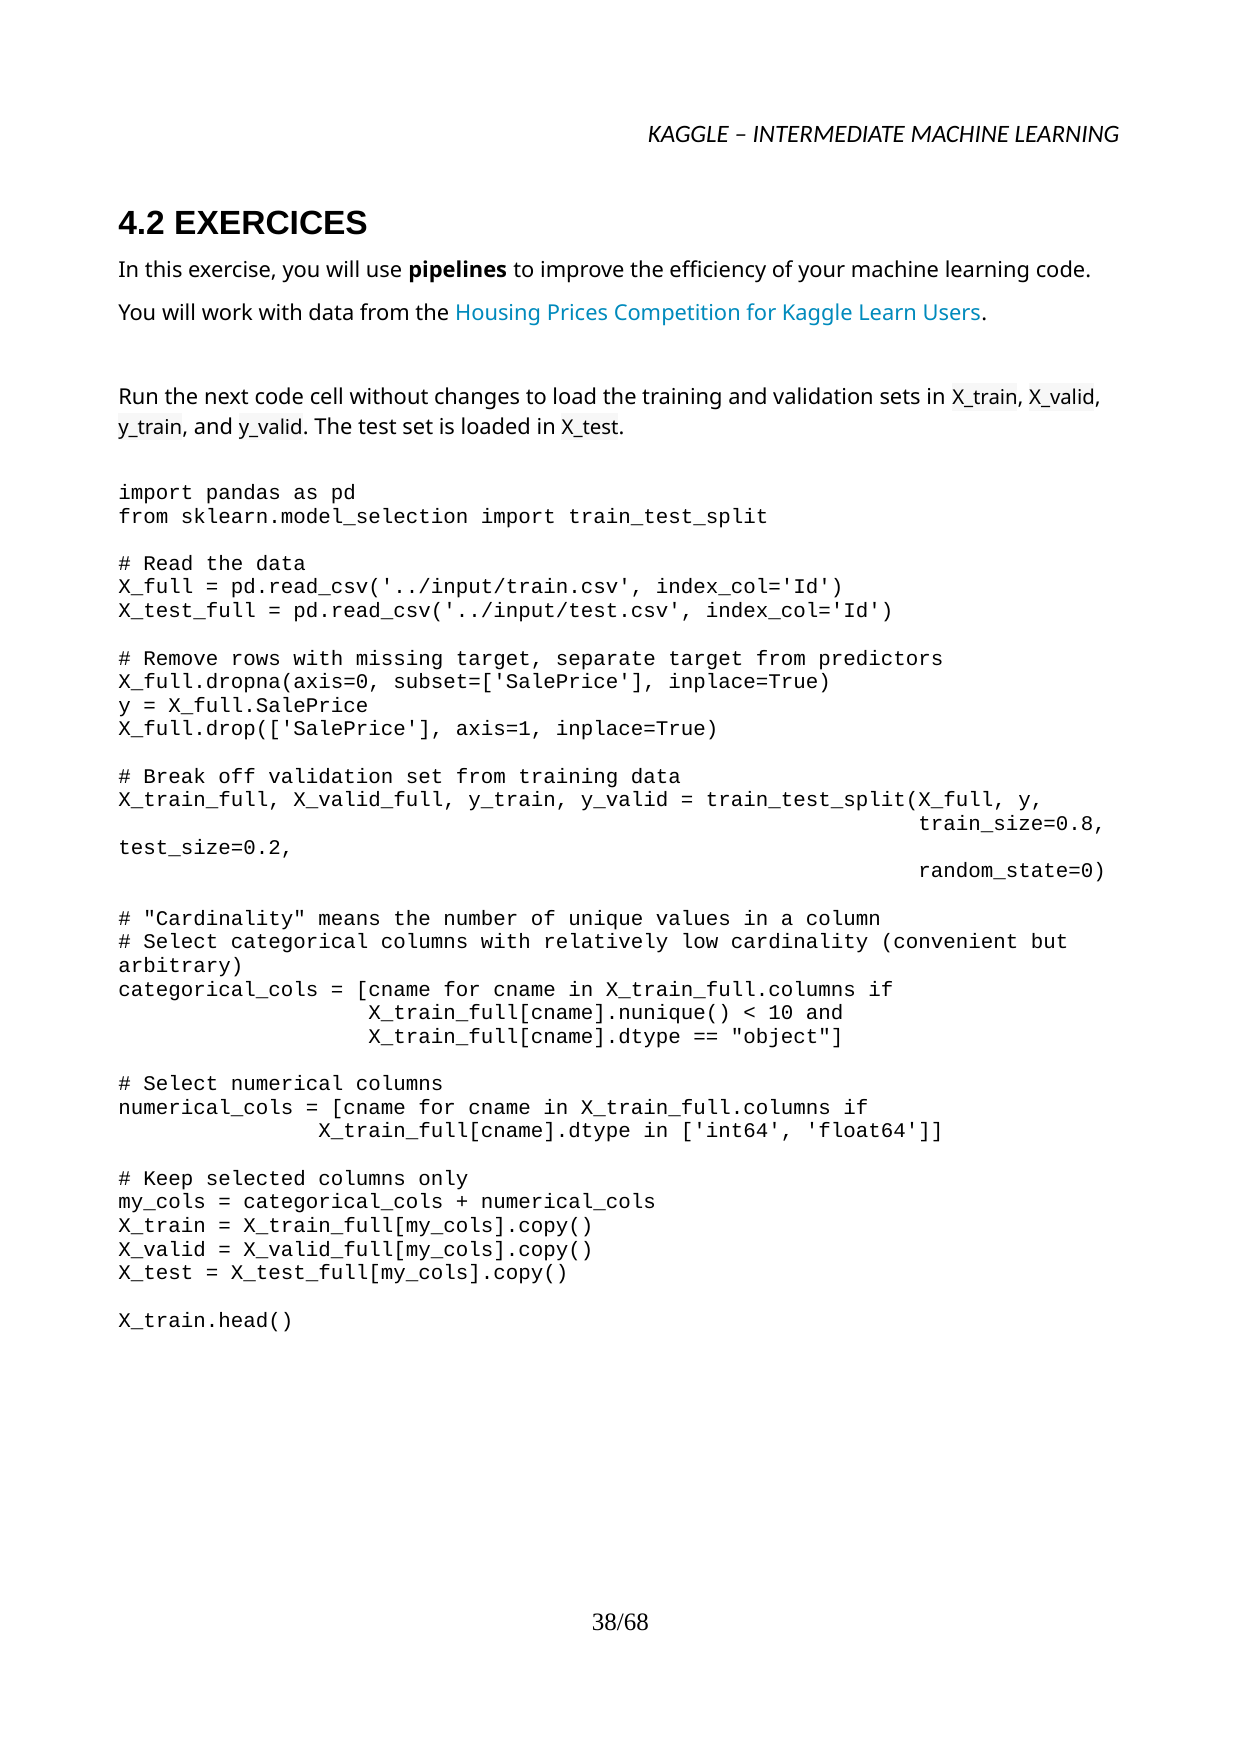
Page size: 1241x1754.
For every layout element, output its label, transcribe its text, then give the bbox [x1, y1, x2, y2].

text # Remove rows with missing target, separate target from predictors [118, 647, 1122, 671]
text X_train = X_train_full[my_cols].copy() [118, 1215, 1122, 1239]
text X_train_full[cname].dtype in ['int64', 'float64']] [118, 1120, 1122, 1144]
text X_train_full, X_valid_full, y_train, y_valid = train_test_split(X_full, y, [118, 789, 1122, 813]
text # "Cardinality" means the number of unique values in a column [118, 908, 1122, 931]
text my_cols = categorical_cols + numerical_cols [118, 1191, 1122, 1215]
text random_state=0) [118, 860, 1122, 884]
text X_full.dropna(axis=0, subset=['SalePrice'], inplace=True) [118, 671, 1122, 695]
text X_train_full[cname].dtype == "object"] [118, 1026, 1122, 1049]
text numerical_cols = [cname for cname in X_train_full.columns if [118, 1097, 1122, 1120]
text # Break off validation set from training data [118, 766, 1122, 789]
text X_full = pd.read_csv('../input/train.csv', index_col='Id') [118, 577, 1122, 600]
text from sklearn.model_selection import train_test_split [118, 506, 1122, 529]
text import pandas as pd [118, 482, 1122, 506]
text X_train.head() [118, 1309, 1122, 1333]
text X_valid = X_valid_full[my_cols].copy() [118, 1239, 1122, 1262]
text X_test = X_test_full[my_cols].copy() [118, 1262, 1122, 1286]
text X_full.drop(['SalePrice'], axis=1, inplace=True) [118, 718, 1122, 742]
text # Select numerical columns [118, 1073, 1122, 1097]
text # Select categorical columns with relatively low cardinality (convenient but arbitrary) [118, 931, 1122, 978]
text X_test_full = pd.read_csv('../input/test.csv', index_col='Id') [118, 600, 1122, 624]
text train_size=0.8, test_size=0.2, [118, 813, 1122, 860]
text Run the next code cell without changes to load the training and validation sets in X_train, X_valid, y_train, and y_valid. The test set is loaded in X_test. [118, 381, 1122, 469]
text In this exercise, you will use pipelines to improve the efficiency of your machine learning code. [118, 254, 1122, 284]
text y = X_full.SalePrice [118, 695, 1122, 718]
text # Keep selected columns only [118, 1168, 1122, 1191]
text categorical_cols = [cname for cname in X_train_full.columns if [118, 978, 1122, 1002]
text # Read the data [118, 553, 1122, 577]
subtitle 4.2 EXERCICES [118, 203, 1122, 242]
text X_train_full[cname].nunique() < 10 and [118, 1002, 1122, 1026]
text You will work with data from the Housing Prices Competition for Kaggle Learn Users. [118, 297, 1122, 326]
